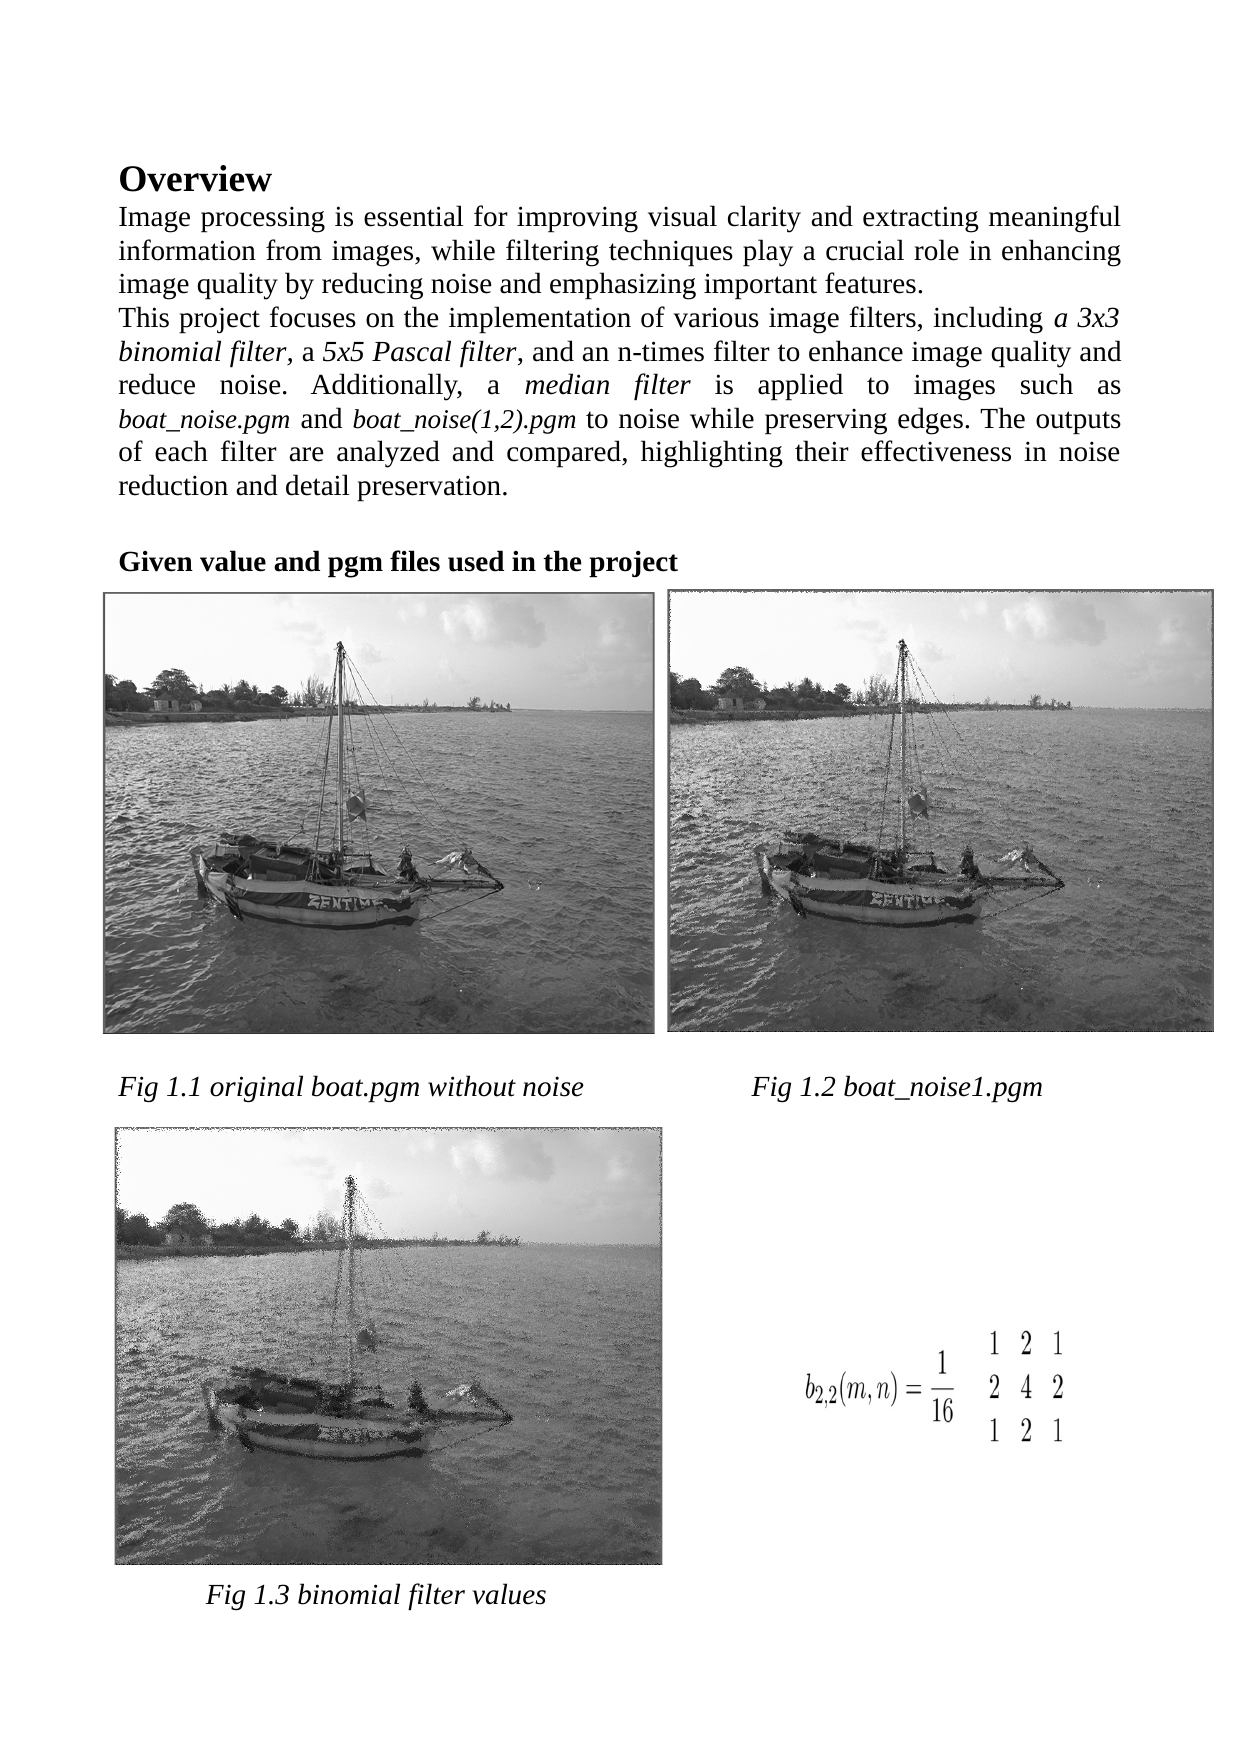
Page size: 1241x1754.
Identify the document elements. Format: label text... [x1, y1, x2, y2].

picture [667, 589, 1214, 1032]
text Given value and pgm files used in the project [118, 544, 1122, 578]
text Image processing is essential for improving visual clarity and extracting meaningful information from images, while filtering techniques play a crucial role in enhancing image quality by reducing noise and emphasizing important features. [118, 199, 1122, 300]
text Fig 1.3 binomial filter values [118, 1577, 1122, 1611]
text Overview [118, 156, 1122, 199]
picture [114, 1127, 663, 1565]
text This project focuses on the implementation of various image filters, including a 3x3 binomial filter, a 5x5 Pascal filter, and an n-times filter to enhance image quality and reduce noise. Additionally, a median filter is applied to images such as boat_noise.pgm and boat_noise(1,2).pgm to noise while preserving edges. The outputs of each filter are analyzed and compared, highlighting their effectiveness in noise reduction and detail preservation. [118, 300, 1122, 501]
text Fig 1.1 original boat.pgm without noise Fig 1.2 boat_noise1.pgm [118, 1069, 1122, 1103]
picture [756, 1303, 1112, 1481]
picture [102, 592, 655, 1034]
